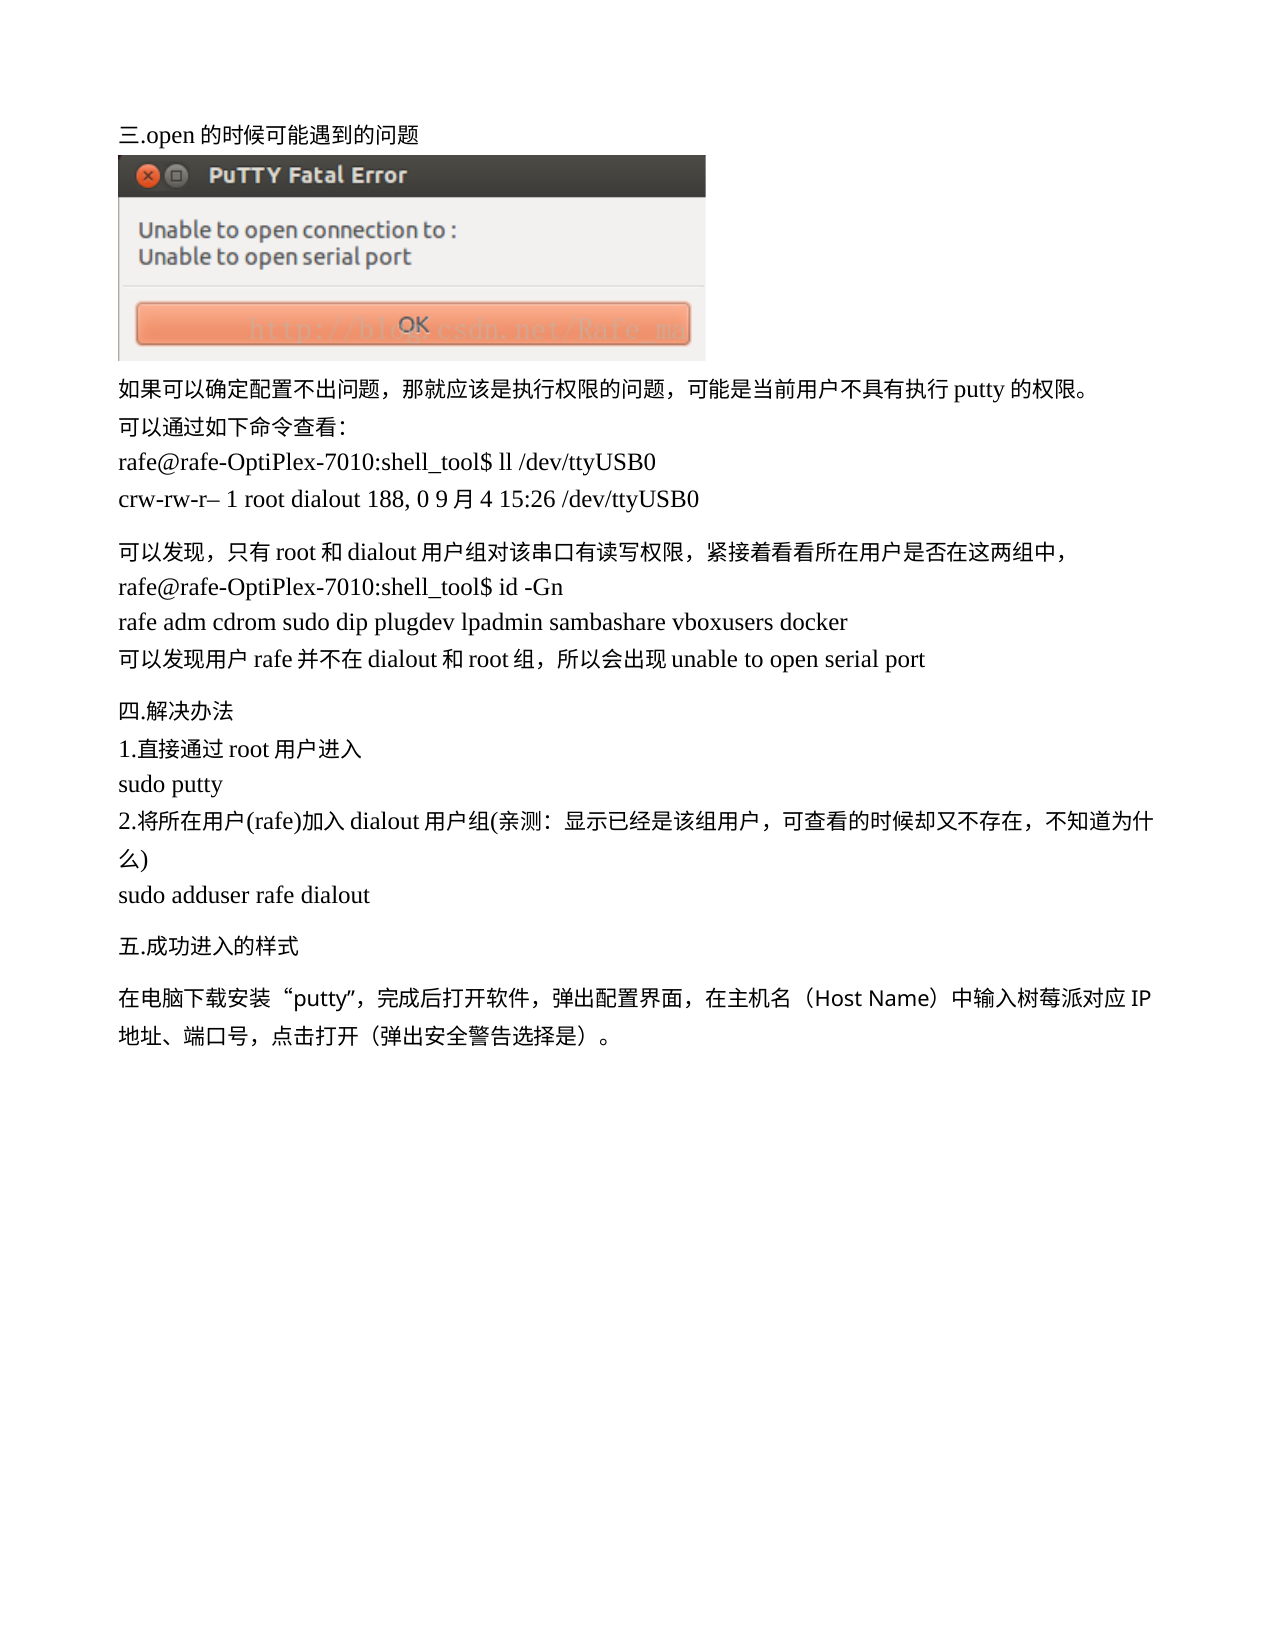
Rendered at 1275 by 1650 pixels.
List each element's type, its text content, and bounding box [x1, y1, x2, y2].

picture [118, 155, 706, 361]
text 三.open的时候可能遇到的问题 如果可以确定配置不出问题，那就应该是执行权限的问题，可能是当前用户不具有执行putty的权限。 可以通过如下命令查看： rafe@rafe-OptiPlex-7010:shell_tool$ ll /dev/ttyUSB0 crw-rw-r– 1 root dialout 188, 0 9月 4 15:26 /dev/ttyUSB0 [118, 118, 1157, 514]
text 在电脑下载安装“putty”，完成后打开软件，弹出配置界面，在主机名（Host Name）中输入树莓派对应IP地址、端口号，点击打开（弹出安全警告选择是）。 [118, 981, 1157, 1051]
text 可以发现，只有root和dialout用户组对该串口有读写权限，紧接着看看所在用户是否在这两组中， rafe@rafe-OptiPlex-7010:shell_tool$ id -Gn rafe adm cdrom sudo dip plugdev lpadmin sambashare vboxusers docker 可以发现用户rafe并不在dialout和root组，所以会出现unable to open serial port [118, 535, 1157, 673]
text 五.成功进入的样式 [118, 929, 1157, 960]
text 四.解决办法 1.直接通过root用户进入 sudo putty 2.将所在用户(rafe)加入dialout用户组(亲测：显示已经是该组用户，可查看的时候却又不存在，不知道为什么) sudo adduser rafe dialout [118, 694, 1157, 908]
